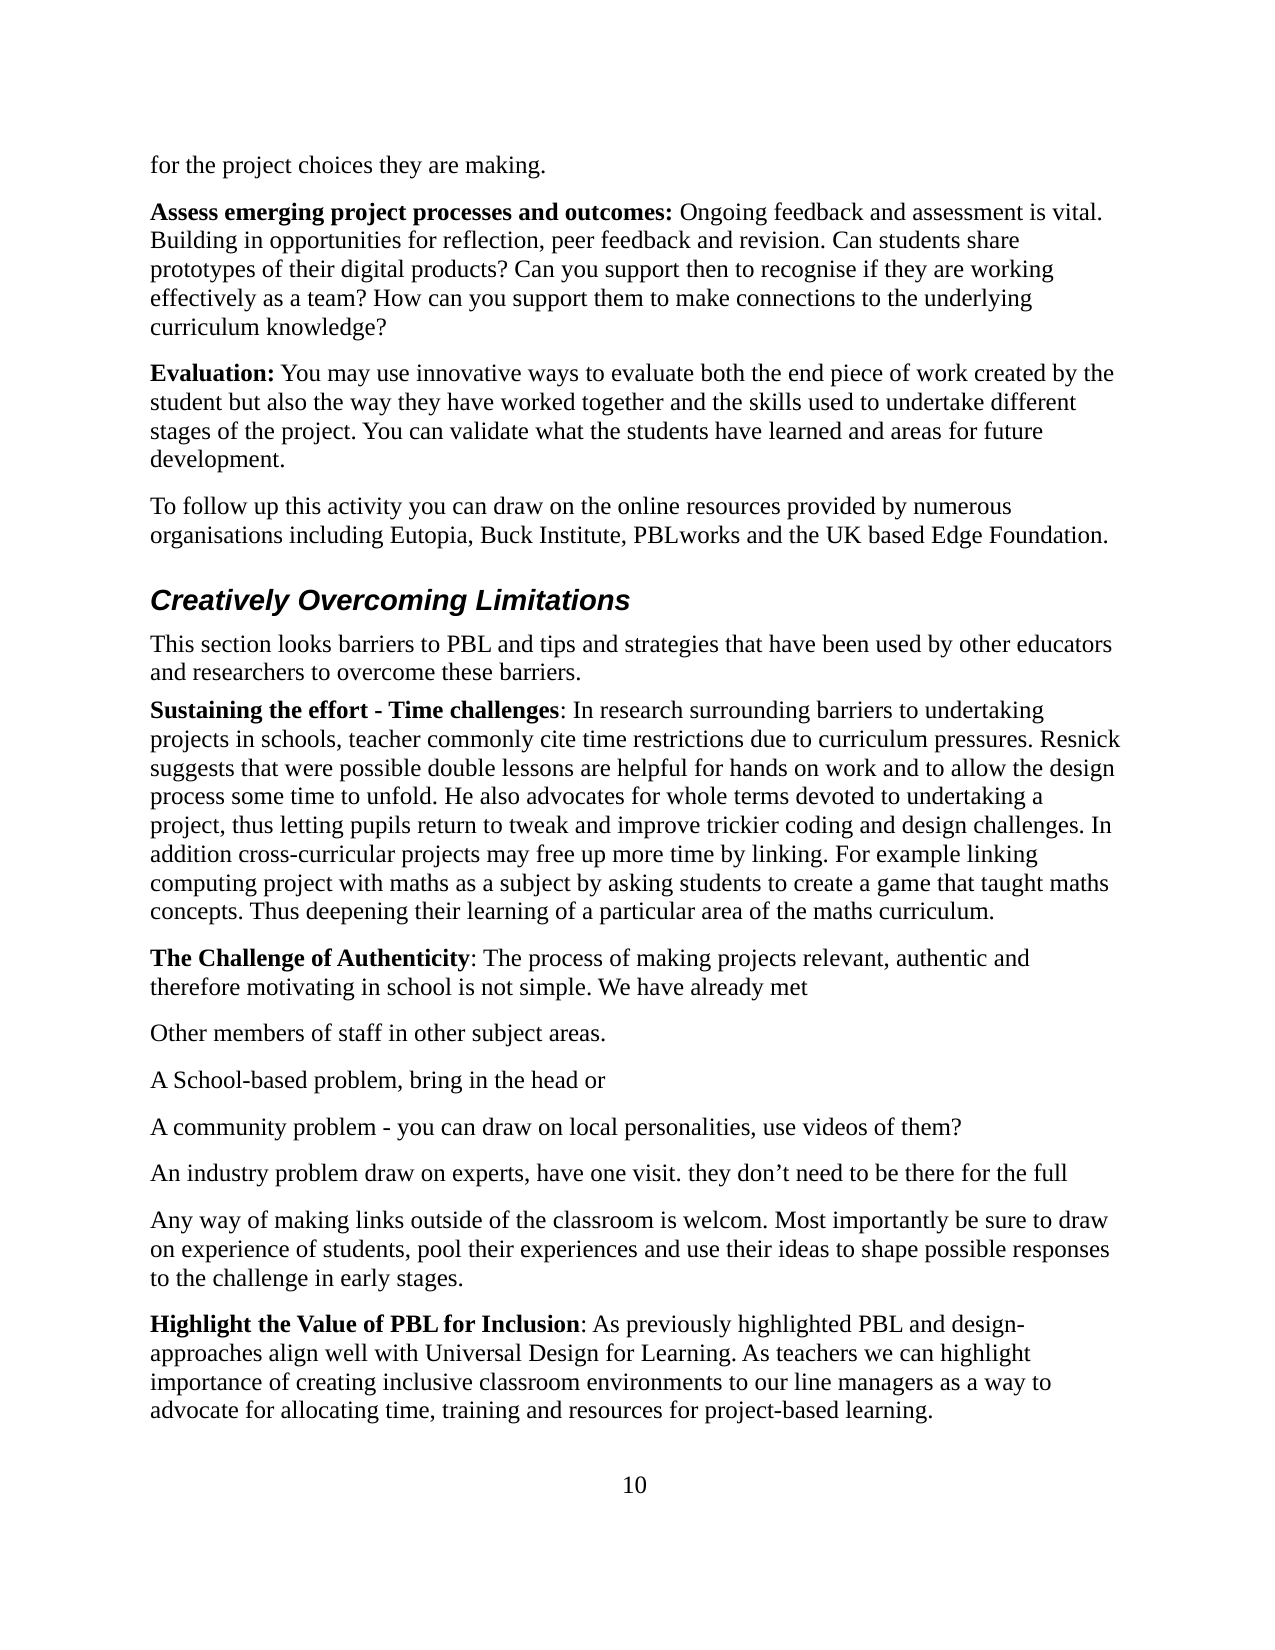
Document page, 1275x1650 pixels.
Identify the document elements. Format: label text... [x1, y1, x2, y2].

subtitle Creatively Overcoming Limitations [150, 583, 1125, 616]
text To follow up this activity you can draw on the online resources provided by numerous organisations including Eutopia, Buck Institute, PBLworks and the UK based Edge Foundation. [150, 491, 1125, 549]
text This section looks barriers to PBL and tips and strategies that have been used by other educators and researchers to overcome these barriers. [150, 629, 1125, 686]
text for the project choices they are making. [150, 150, 1125, 179]
text Other members of staff in other subject areas. [150, 1018, 1125, 1047]
text A community problem - you can draw on local personalities, use videos of them? [150, 1112, 1125, 1141]
text An industry problem draw on experts, have one visit. they don’t need to be there for the full [150, 1158, 1125, 1187]
text Highlight the Value of PBL for Inclusion: As previously highlighted PBL and design-approaches align well with Universal Design for Learning. As teachers we can highlight importance of creating inclusive classroom environments to our line managers as a way to advocate for allocating time, training and resources for project-based learning. [150, 1309, 1125, 1424]
text A School-based problem, bring in the head or [150, 1065, 1125, 1094]
text Assess emerging project processes and outcomes: Ongoing feedback and assessment is vital. Building in opportunities for reflection, peer feedback and revision. Can students share prototypes of their digital products? Can you support then to recognise if they are working effectively as a team? How can you support them to make connections to the underlying curriculum knowledge? [150, 197, 1125, 340]
text The Challenge of Authenticity: The process of making projects relevant, authentic and therefore motivating in school is not simple. We have already met [150, 943, 1125, 1001]
text Sustaining the effort - Time challenges: In research surrounding barriers to undertaking projects in schools, teacher commonly cite time restrictions due to curriculum pressures. Resnick suggests that were possible double lessons are helpful for hands on work and to allow the design process some time to unfold. He also advocates for whole terms devoted to undertaking a project, thus letting pupils return to tweak and improve trickier coding and design challenges. In addition cross-curricular projects may free up more time by linking. For example linking computing project with maths as a subject by asking students to create a game that taught maths concepts. Thus deepening their learning of a particular area of the maths curriculum. [150, 695, 1125, 925]
text Any way of making links outside of the classroom is welcom. Most importantly be sure to draw on experience of students, pool their experiences and use their ideas to shape possible responses to the challenge in early stages. [150, 1205, 1125, 1291]
text Evaluation: You may use innovative ways to evaluate both the end piece of work created by the student but also the way they have worked together and the skills used to undertake different stages of the project. You can validate what the students have learned and areas for future development. [150, 358, 1125, 473]
